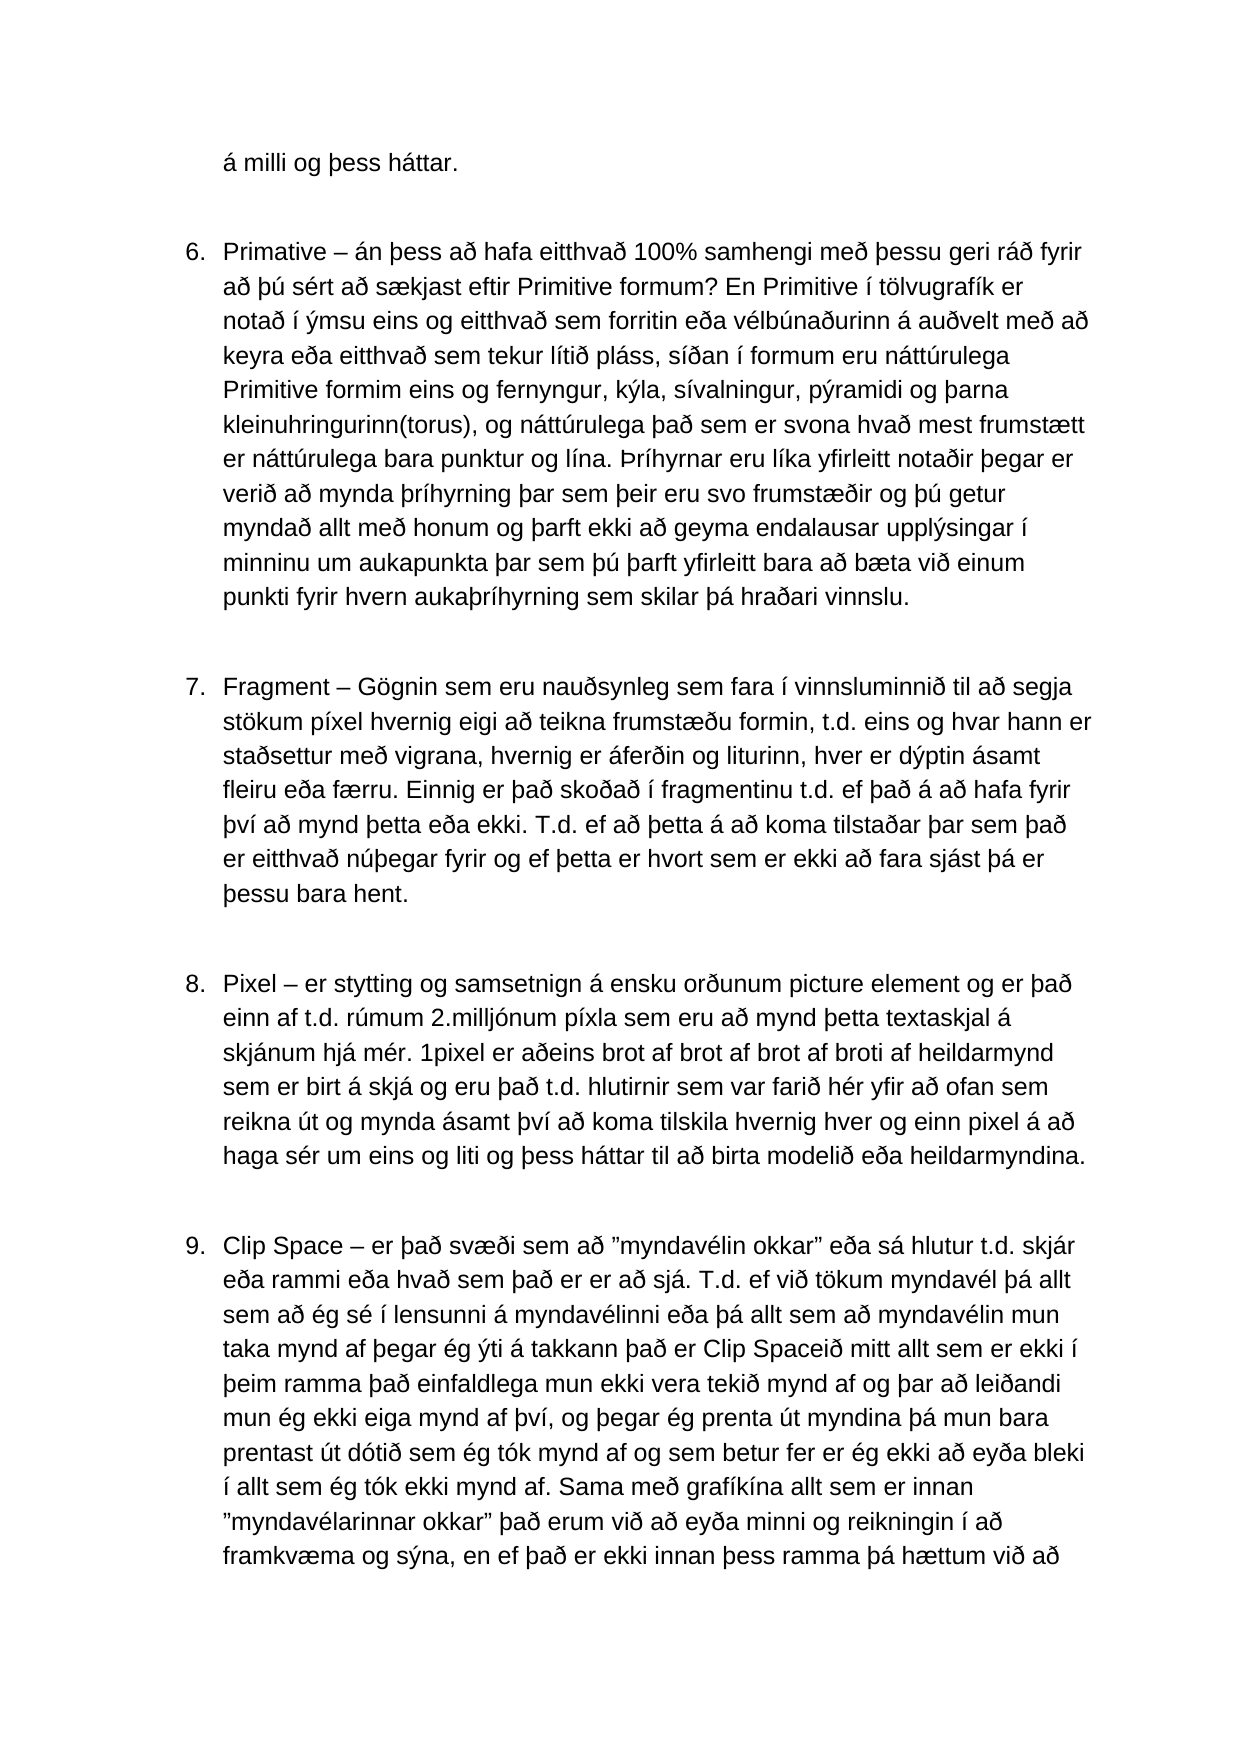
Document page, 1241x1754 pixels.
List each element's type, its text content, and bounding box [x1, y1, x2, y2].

list Fragment – Gögnin sem eru nauðsynleg sem fara í vinnsluminnið til að segja stökum píxel hvernig eigi að teikna frumstæðu formin, t.d. eins og hvar hann er staðsettur með vigrana, hvernig er áferðin og liturinn, hver er dýptin ásamt fleiru eða færru. Einnig er það skoðað í fragmentinu t.d. ef það á að hafa fyrir því að mynd þetta eða ekki. T.d. ef að þetta á að koma tilstaðar þar sem það er eitthvað núþegar fyrir og ef þetta er hvort sem er ekki að fara sjást þá er þessu bara hent. [185, 672, 1093, 942]
list Clip Space – er það svæði sem að ”myndavélin okkar” eða sá hlutur t.d. skjár eða rammi eða hvað sem það er er að sjá. T.d. ef við tökum myndavél þá allt sem að ég sé í lensunni á myndavélinni eða þá allt sem að myndavélin mun taka mynd af þegar ég ýti á takkann það er Clip Spaceið mitt allt sem er ekki í þeim ramma það einfaldlega mun ekki vera tekið mynd af og þar að leiðandi mun ég ekki eiga mynd af því, og þegar ég prenta út myndina þá mun bara prentast út dótið sem ég tók mynd af og sem betur fer er ég ekki að eyða bleki í allt sem ég tók ekki mynd af. Sama með grafíkína allt sem er innan ”myndavélarinnar okkar” það erum við að eyða minni og reikningin í að framkvæma og sýna, en ef það er ekki innan þess ramma þá hættum við að [185, 1231, 1093, 1570]
list Primative – án þess að hafa eitthvað 100% samhengi með þessu geri ráð fyrir að þú sért að sækjast eftir Primitive formum? En Primitive í tölvugrafík er notað í ýmsu eins og eitthvað sem forritin eða vélbúnaðurinn á auðvelt með að keyra eða eitthvað sem tekur lítið pláss, síðan í formum eru náttúrulega Primitive formim eins og fernyngur, kýla, sívalningur, pýramidi og þarna kleinuhringurinn(torus), og náttúrulega það sem er svona hvað mest frumstætt er náttúrulega bara punktur og lína. Þríhyrnar eru líka yfirleitt notaðir þegar er verið að mynda þríhyrning þar sem þeir eru svo frumstæðir og þú getur myndað allt með honum og þarft ekki að geyma endalausar upplýsingar í minninu um aukapunkta þar sem þú þarft yfirleitt bara að bæta við einum punkti fyrir hvern aukaþríhyrning sem skilar þá hraðari vinnslu. [185, 237, 1093, 645]
list Pixel – er stytting og samsetnign á ensku orðunum picture element og er það einn af t.d. rúmum 2.milljónum píxla sem eru að mynd þetta textaskjal á skjánum hjá mér. 1pixel er aðeins brot af brot af brot af broti af heildarmynd sem er birt á skjá og eru það t.d. hlutirnir sem var farið hér yfir að ofan sem reikna út og mynda ásamt því að koma tilskila hvernig hver og einn pixel á að haga sér um eins og liti og þess háttar til að birta modelið eða heildarmyndina. [185, 969, 1093, 1204]
list á milli og þess háttar. [185, 148, 1093, 211]
